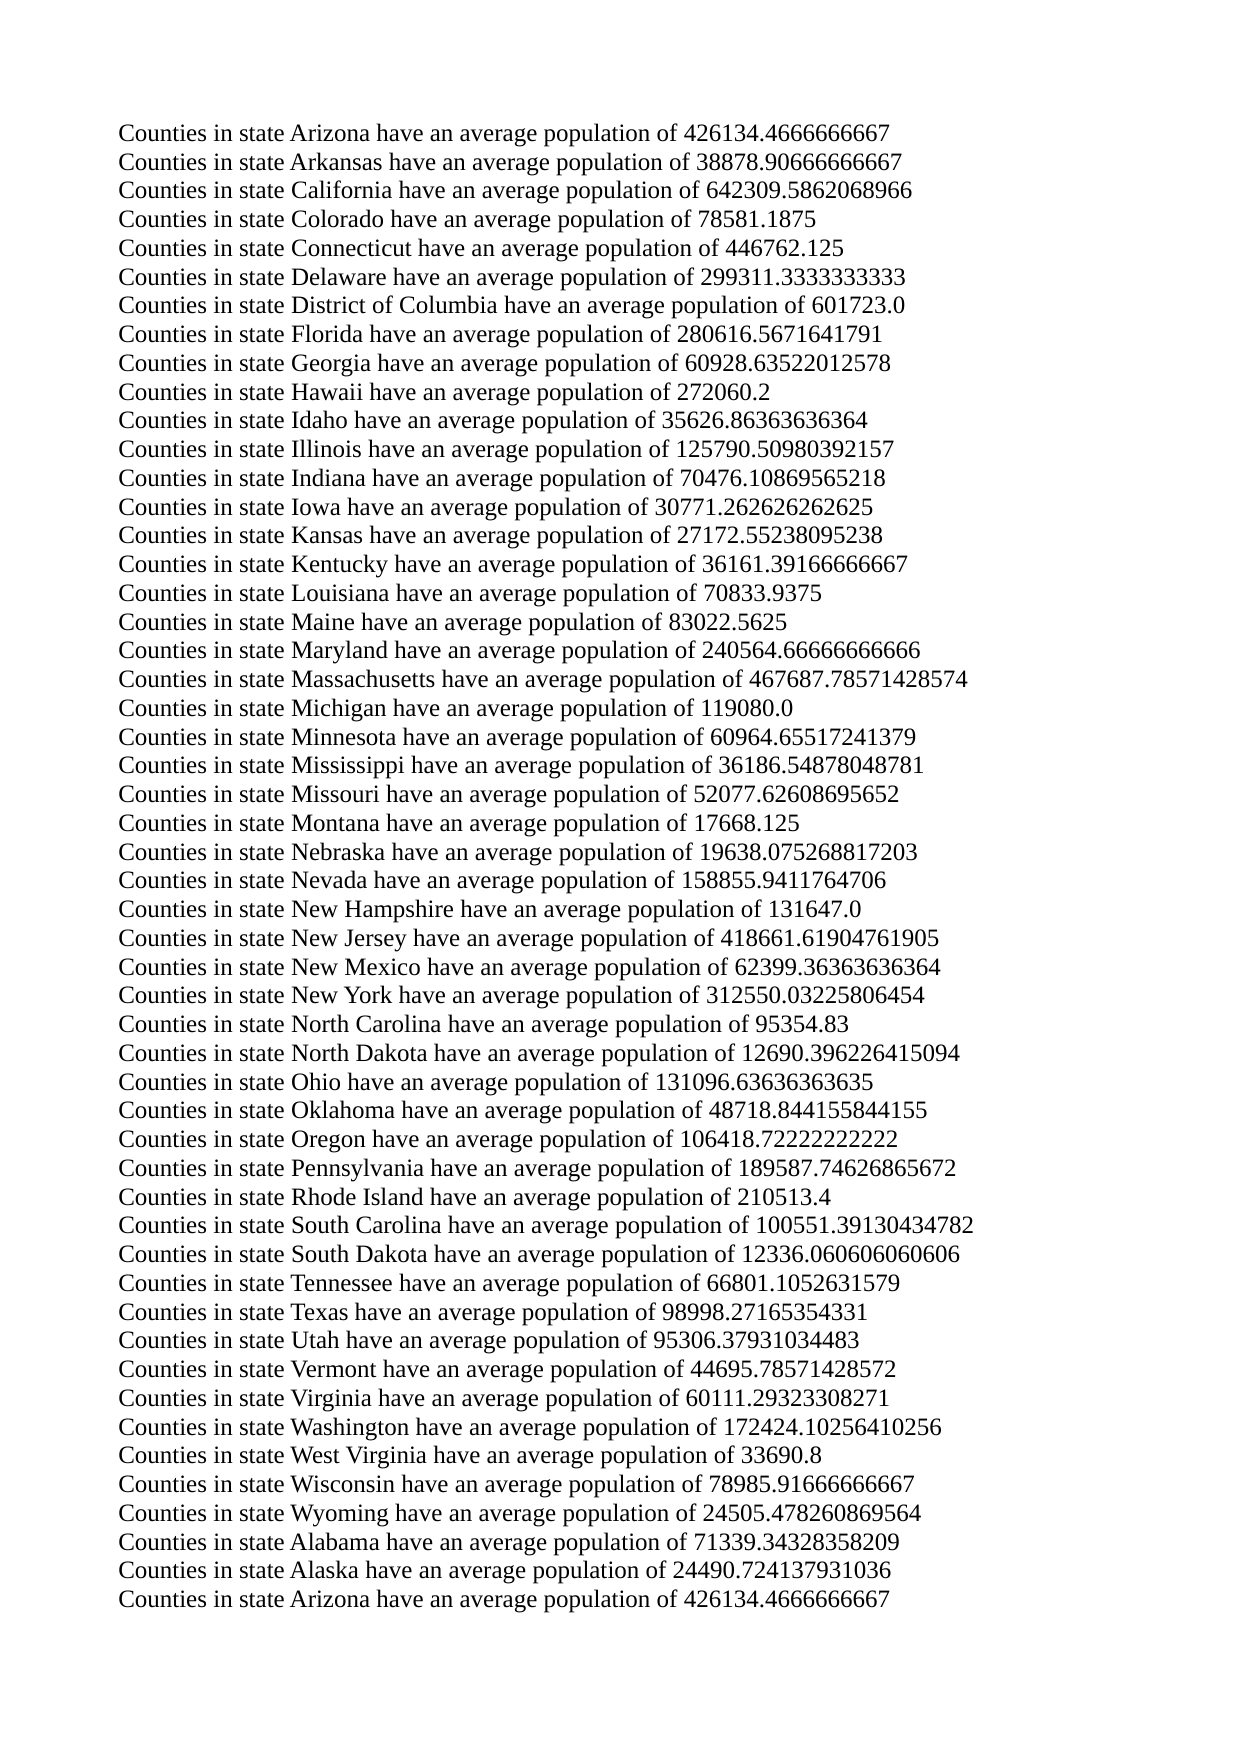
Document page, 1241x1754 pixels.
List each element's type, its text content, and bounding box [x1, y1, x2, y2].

text Counties in state Indiana have an average population of 70476.10869565218 [118, 463, 1122, 492]
text Counties in state Maine have an average population of 83022.5625 [118, 607, 1122, 636]
text Counties in state New Jersey have an average population of 418661.61904761905 [118, 923, 1122, 952]
text Counties in state Pennsylvania have an average population of 189587.74626865672 [118, 1153, 1122, 1182]
text Counties in state District of Columbia have an average population of 601723.0 [118, 291, 1122, 319]
text Counties in state Alabama have an average population of 71339.34328358209 [118, 1527, 1122, 1556]
text Counties in state Georgia have an average population of 60928.63522012578 [118, 348, 1122, 377]
text Counties in state Nevada have an average population of 158855.9411764706 [118, 866, 1122, 894]
text Counties in state Montana have an average population of 17668.125 [118, 808, 1122, 837]
text Counties in state Massachusetts have an average population of 467687.78571428574 [118, 664, 1122, 693]
text Counties in state West Virginia have an average population of 33690.8 [118, 1441, 1122, 1469]
text Counties in state Nebraska have an average population of 19638.075268817203 [118, 837, 1122, 866]
text Counties in state Utah have an average population of 95306.37931034483 [118, 1326, 1122, 1354]
text Counties in state Arizona have an average population of 426134.4666666667 [118, 1584, 1122, 1613]
text Counties in state North Dakota have an average population of 12690.396226415094 [118, 1038, 1122, 1067]
text Counties in state California have an average population of 642309.5862068966 [118, 176, 1122, 204]
text Counties in state North Carolina have an average population of 95354.83 [118, 1009, 1122, 1038]
text Counties in state Texas have an average population of 98998.27165354331 [118, 1297, 1122, 1326]
text Counties in state Maryland have an average population of 240564.66666666666 [118, 636, 1122, 664]
text Counties in state Florida have an average population of 280616.5671641791 [118, 319, 1122, 348]
text Counties in state Louisiana have an average population of 70833.9375 [118, 578, 1122, 607]
text Counties in state Wyoming have an average population of 24505.478260869564 [118, 1498, 1122, 1527]
text Counties in state Illinois have an average population of 125790.50980392157 [118, 434, 1122, 463]
text Counties in state Virginia have an average population of 60111.29323308271 [118, 1383, 1122, 1412]
text Counties in state Minnesota have an average population of 60964.65517241379 [118, 722, 1122, 751]
text Counties in state Rhode Island have an average population of 210513.4 [118, 1182, 1122, 1211]
text Counties in state Arizona have an average population of 426134.4666666667 [118, 118, 1122, 147]
text Counties in state Oklahoma have an average population of 48718.844155844155 [118, 1096, 1122, 1124]
text Counties in state New Mexico have an average population of 62399.36363636364 [118, 952, 1122, 981]
text Counties in state Delaware have an average population of 299311.3333333333 [118, 262, 1122, 291]
text Counties in state Tennessee have an average population of 66801.1052631579 [118, 1268, 1122, 1297]
text Counties in state New Hampshire have an average population of 131647.0 [118, 894, 1122, 923]
text Counties in state Wisconsin have an average population of 78985.91666666667 [118, 1469, 1122, 1498]
text Counties in state South Carolina have an average population of 100551.39130434782 [118, 1211, 1122, 1239]
text Counties in state Michigan have an average population of 119080.0 [118, 693, 1122, 722]
text Counties in state New York have an average population of 312550.03225806454 [118, 981, 1122, 1009]
text Counties in state Colorado have an average population of 78581.1875 [118, 204, 1122, 233]
text Counties in state Vermont have an average population of 44695.78571428572 [118, 1354, 1122, 1383]
text Counties in state Arkansas have an average population of 38878.90666666667 [118, 147, 1122, 176]
text Counties in state Alaska have an average population of 24490.724137931036 [118, 1556, 1122, 1584]
text Counties in state South Dakota have an average population of 12336.060606060606 [118, 1239, 1122, 1268]
text Counties in state Hawaii have an average population of 272060.2 [118, 377, 1122, 406]
text Counties in state Washington have an average population of 172424.10256410256 [118, 1412, 1122, 1441]
text Counties in state Iowa have an average population of 30771.262626262625 [118, 492, 1122, 521]
text Counties in state Mississippi have an average population of 36186.54878048781 [118, 751, 1122, 779]
text Counties in state Kansas have an average population of 27172.55238095238 [118, 521, 1122, 549]
text Counties in state Connecticut have an average population of 446762.125 [118, 233, 1122, 262]
text Counties in state Missouri have an average population of 52077.62608695652 [118, 779, 1122, 808]
text Counties in state Ohio have an average population of 131096.63636363635 [118, 1067, 1122, 1096]
text Counties in state Idaho have an average population of 35626.86363636364 [118, 406, 1122, 434]
text Counties in state Oregon have an average population of 106418.72222222222 [118, 1124, 1122, 1153]
text Counties in state Kentucky have an average population of 36161.39166666667 [118, 549, 1122, 578]
